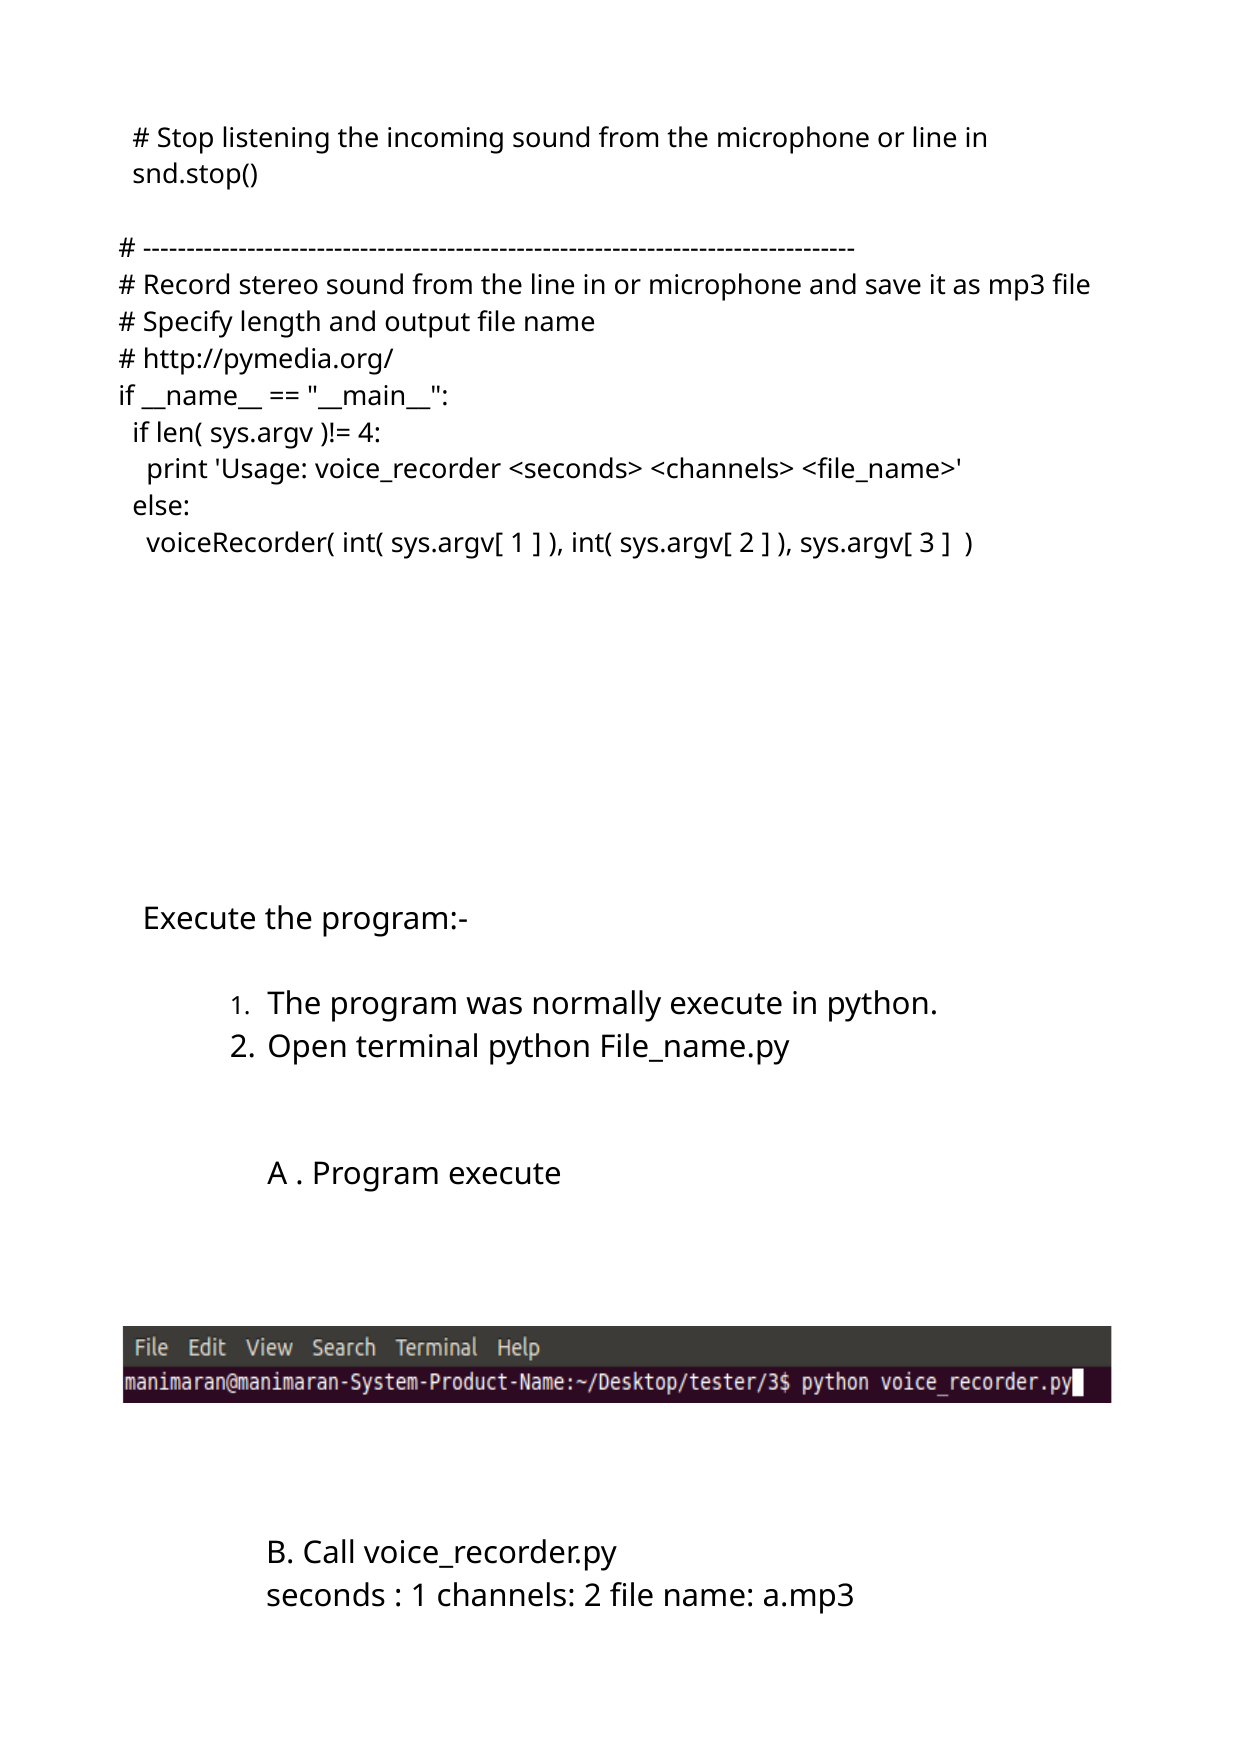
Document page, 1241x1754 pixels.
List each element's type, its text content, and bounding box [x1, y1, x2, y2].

text if __name__ == "__main__": [118, 376, 1122, 413]
text else: [118, 487, 1122, 524]
text # http://pymedia.org/ [118, 339, 1122, 376]
list The program was normally execute in python. [229, 981, 1122, 1023]
text Execute the program:- [118, 896, 1122, 938]
text seconds : 1 channels: 2 file name: a.mp3 [118, 1573, 1122, 1616]
text print 'Usage: voice_recorder <seconds> <channels> <file_name>' [118, 450, 1122, 487]
text # Specify length and output file name [118, 302, 1122, 339]
list A . Program execute [229, 1151, 1122, 1194]
text voiceRecorder( int( sys.argv[ 1 ] ), int( sys.argv[ 2 ] ), sys.argv[ 3 ] ) [118, 524, 1122, 561]
text # Stop listening the incoming sound from the microphone or line in [118, 118, 1122, 155]
list Open terminal python File_name.py [229, 1023, 1122, 1066]
picture [122, 1326, 1112, 1403]
text # ---------------------------------------------------------------------------------- [118, 229, 1122, 266]
text snd.stop() [118, 155, 1122, 192]
text # Record stereo sound from the line in or microphone and save it as mp3 file [118, 266, 1122, 302]
text B. Call voice_recorder.py [118, 1530, 1122, 1573]
text if len( sys.argv )!= 4: [118, 413, 1122, 450]
